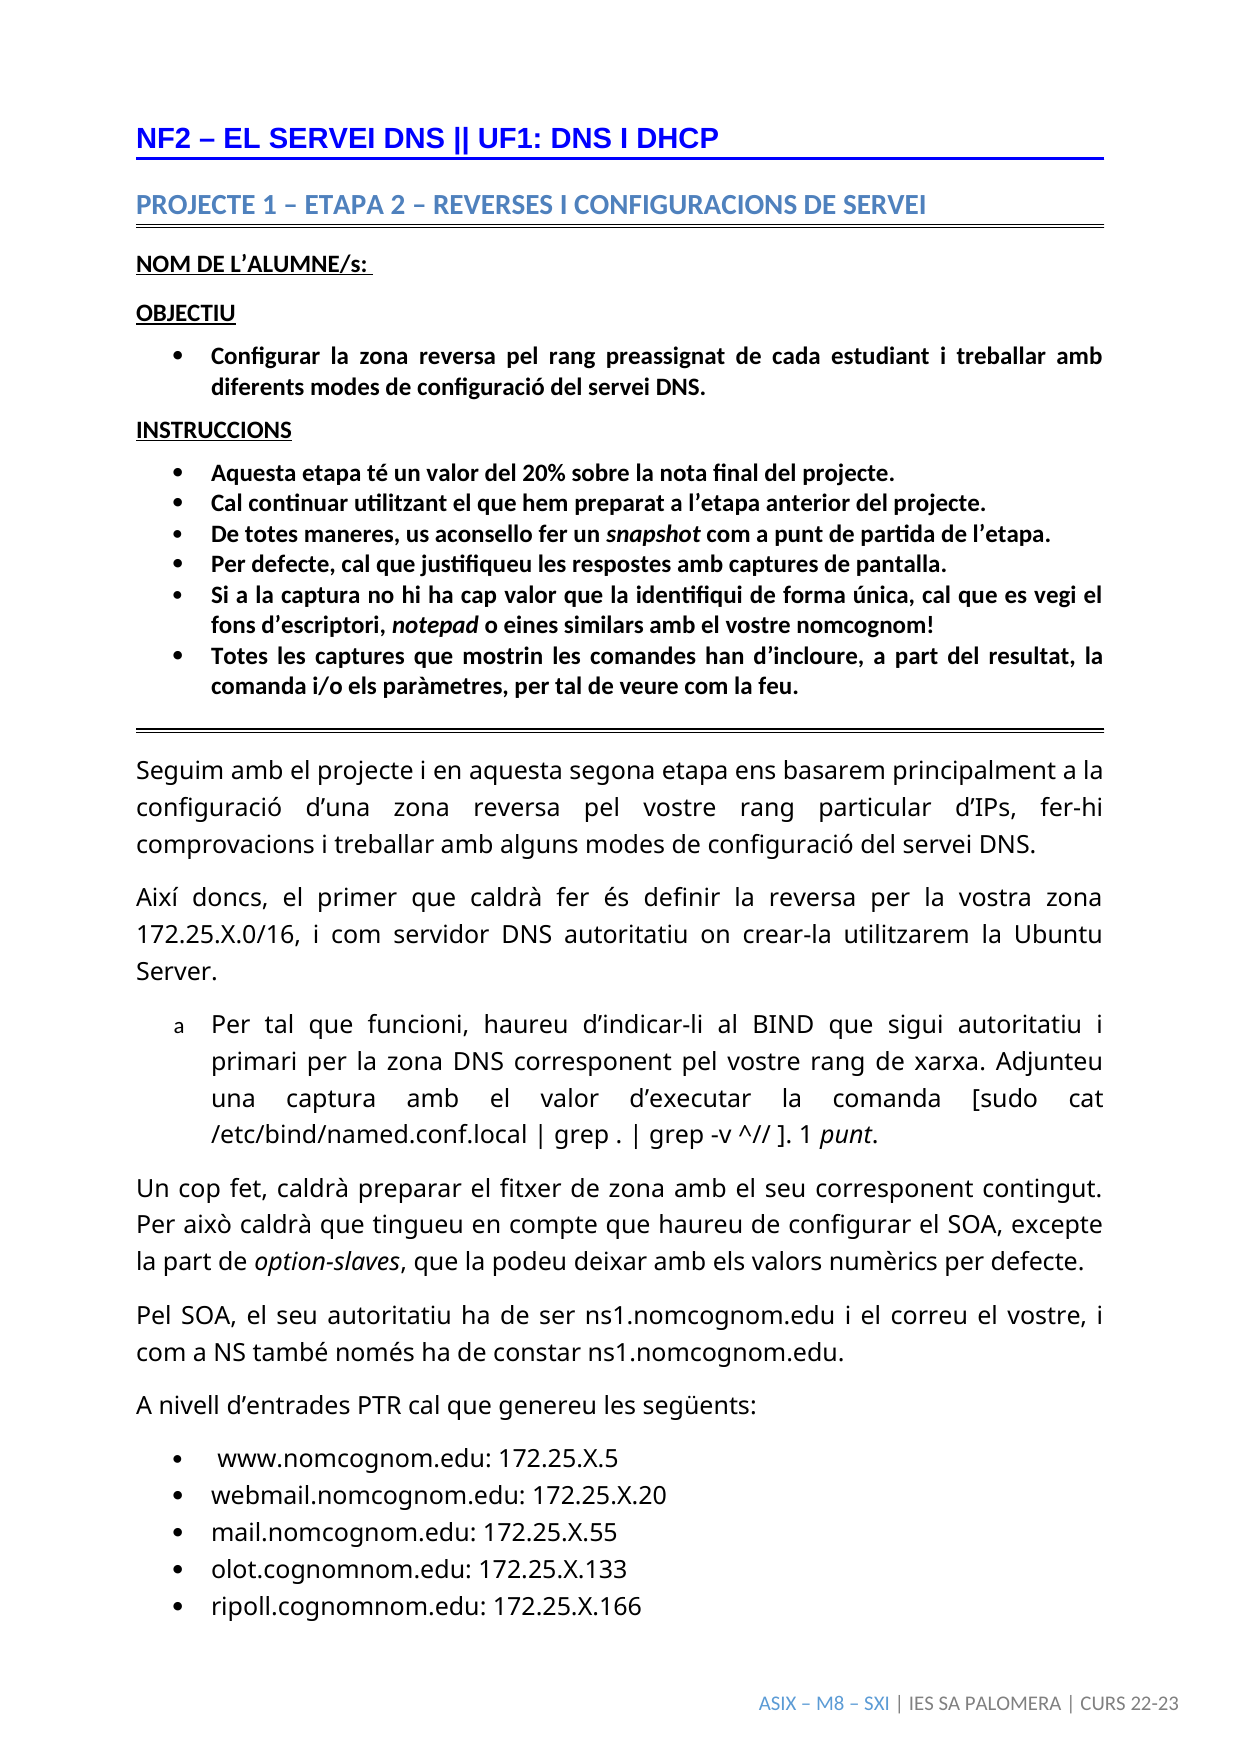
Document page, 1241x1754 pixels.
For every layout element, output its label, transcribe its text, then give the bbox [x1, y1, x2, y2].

text Pel SOA, el seu autoritatiu ha de ser ns1.nomcognom.edu i el correu el vostre, i com a NS també només ha de constar ns1.nomcognom.edu. [136, 1297, 1104, 1368]
list ripoll.cognomnom.edu: 172.25.X.166 [173, 1588, 1104, 1622]
text OBJECTIU [136, 297, 1104, 328]
text NF2 – EL SERVEI DNS || uf1: DNS I DHCP [136, 121, 1104, 157]
text NOM DE L’ALUMNE/s: [136, 248, 1104, 278]
text PROJECTE 1 – ETAPA 2 – REVERSES I CONFIGURACIONS DE SERVEI [136, 186, 1104, 224]
list De totes maneres, us aconsello fer un snapshot com a punt de partida de l’etapa. [173, 518, 1104, 548]
list Totes les captures que mostrin les comandes han d’incloure, a part del resultat, la comanda i/o els paràmetres, per tal de veure com la feu. [173, 640, 1104, 701]
text Un cop fet, caldrà preparar el fitxer de zona amb el seu corresponent contingut. Per això caldrà que tingueu en compte que haureu de configurar el SOA, excepte la part de option-slaves, que la podeu deixar amb els valors numèrics per defecte. [136, 1170, 1104, 1278]
list mail.nomcognom.edu: 172.25.X.55 [173, 1514, 1104, 1549]
list olot.cognomnom.edu: 172.25.X.133 [173, 1551, 1104, 1585]
list www.nomcognom.edu: 172.25.X.5 [173, 1441, 1104, 1475]
list webmail.nomcognom.edu: 172.25.X.20 [173, 1478, 1104, 1512]
text Seguim amb el projecte i en aquesta segona etapa ens basarem principalment a la configuració d’una zona reversa pel vostre rang particular d’IPs, fer-hi comprovacions i treballar amb alguns modes de configuració del servei DNS. [136, 753, 1104, 860]
text Així doncs, el primer que caldrà fer és definir la reversa per la vostra zona 172.25.X.0/16, i com servidor DNS autoritatiu on crear-la utilitzarem la Ubuntu Server. [136, 880, 1104, 987]
list Si a la captura no hi ha cap valor que la identifiqui de forma única, cal que es vegi el fons d’escriptori, notepad o eines similars amb el vostre nomcognom! [173, 579, 1104, 640]
list Per tal que funcioni, haureu d’indicar-li al BIND que sigui autoritatiu i primari per la zona DNS corresponent pel vostre rang de xarxa. Adjunteu una captura amb el valor d’executar la comanda [sudo cat /etc/bind/named.conf.local | grep . | grep -v ^// ]. 1 punt. [173, 1007, 1104, 1151]
list Aquesta etapa té un valor del 20% sobre la nota final del projecte. [173, 457, 1104, 487]
list Cal continuar utilitzant el que hem preparat a l’etapa anterior del projecte. [173, 487, 1104, 518]
list Per defecte, cal que justifiqueu les respostes amb captures de pantalla. [173, 548, 1104, 579]
list Configurar la zona reversa pel rang preassignat de cada estudiant i treballar amb diferents modes de configuració del servei DNS. [173, 340, 1104, 401]
text A nivell d’entrades PTR cal que genereu les següents: [136, 1388, 1104, 1422]
text INSTRUCCIONS [136, 414, 1104, 444]
